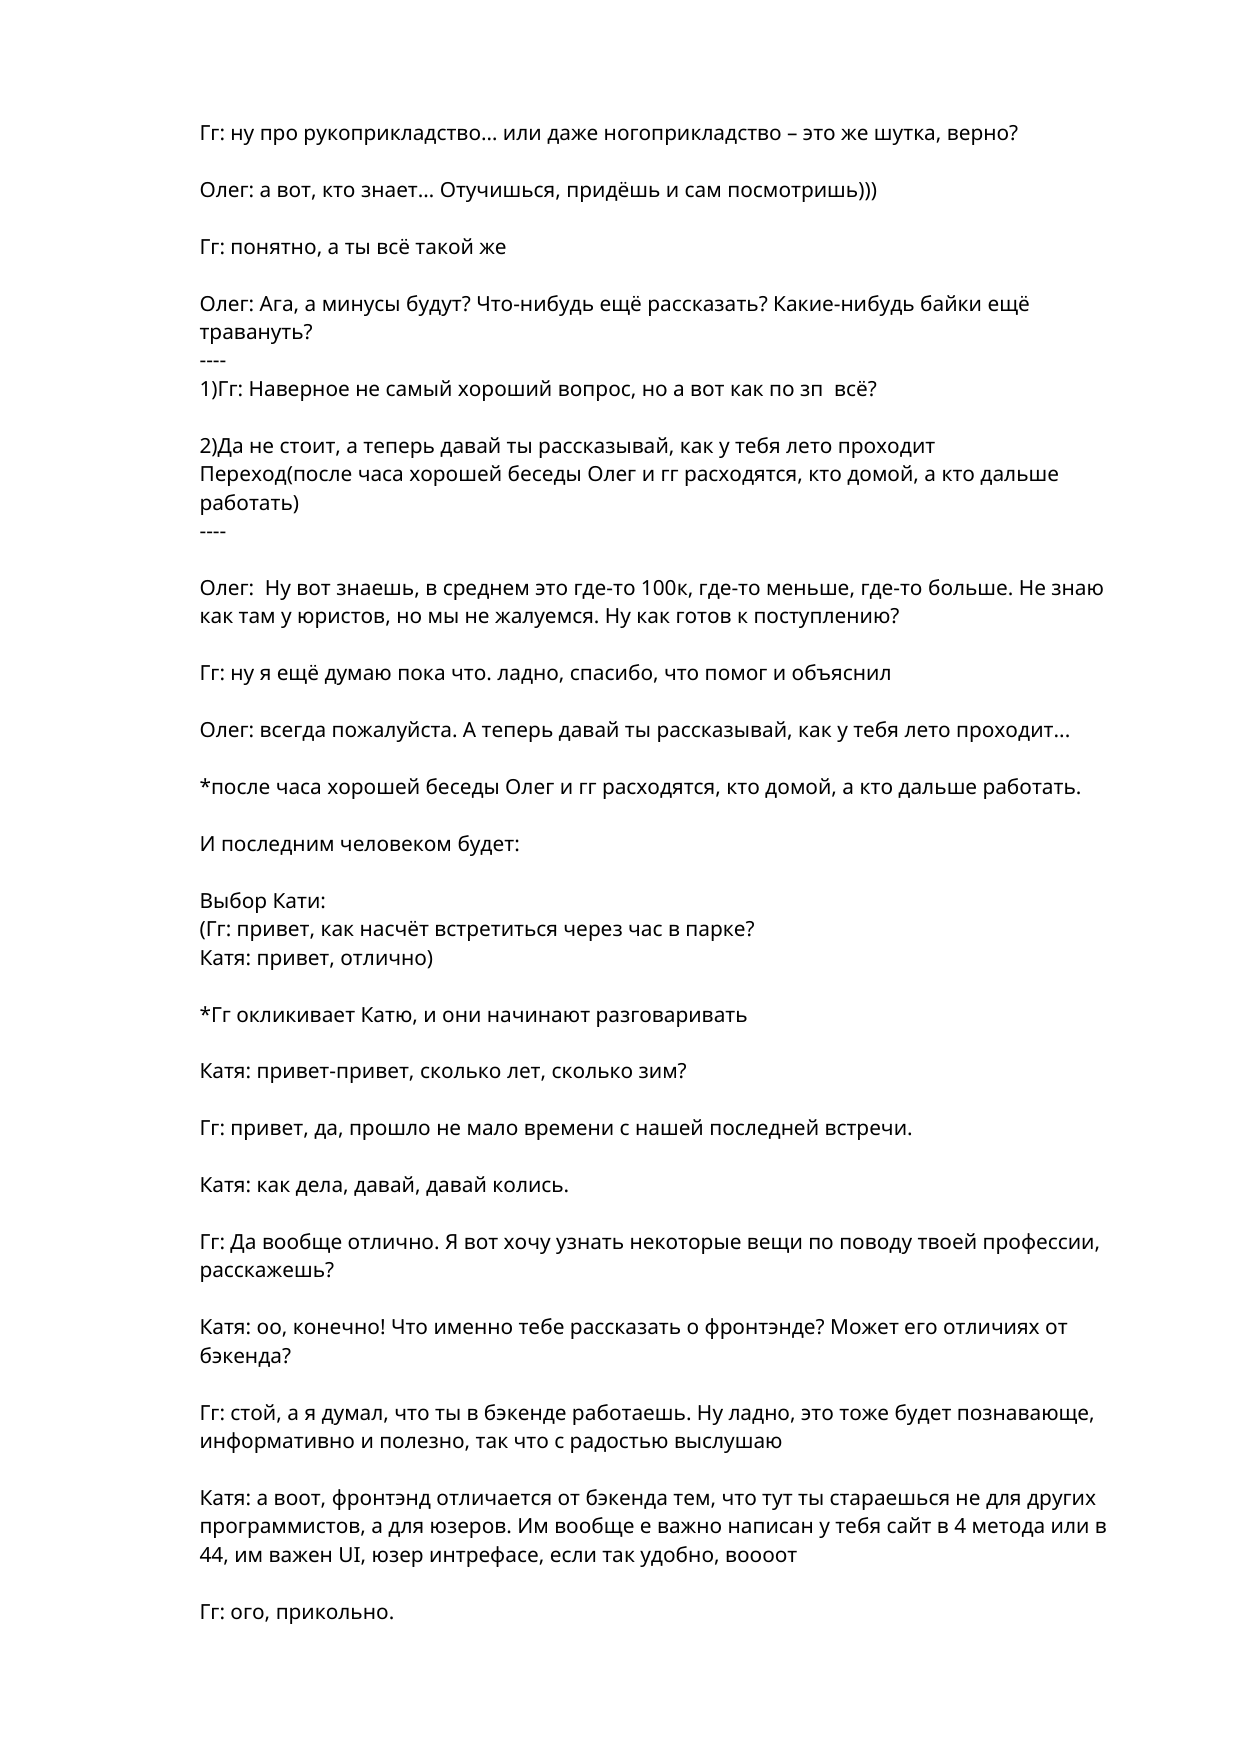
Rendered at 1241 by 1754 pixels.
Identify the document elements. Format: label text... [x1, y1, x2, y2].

text 2)Да не стоит, а теперь давай ты рассказывай, как у тебя лето проходит [199, 431, 1116, 459]
text Катя: как дела, давай, давай колись. [199, 1170, 1116, 1199]
text Олег: Ага, а минусы будут? Что-нибудь ещё рассказать? Какие-нибудь байки ещё травануть? [199, 260, 1116, 346]
text ---- 1)Гг: Наверное не самый хороший вопрос, но а вот как по зп всё? [199, 346, 1116, 402]
text Гг: ну про рукоприкладство… или даже ногоприкладство – это же шутка, верно? [199, 118, 1116, 147]
text Переход(после часа хорошей беседы Олег и гг расходятся, кто домой, а кто дальше работать) ---- [199, 459, 1116, 545]
text Олег: а вот, кто знает… Отучишься, придёшь и сам посмотришь))) [199, 175, 1116, 203]
text Гг: понятно, а ты всё такой же [199, 232, 1116, 260]
text Олег: Ну вот знаешь, в среднем это где-то 100к, где-то меньше, где-то больше. Не знаю как там у юристов, но мы не жалуемся. Ну как готов к поступлению? Гг: ну я ещё думаю пока что. ладно, спасибо, что помог и объяснил Олег: всегда пожалуйста. А теперь давай ты рассказывай, как у тебя лето проходит... *после часа хорошей беседы Олег и гг расходятся, кто домой, а кто дальше работать. И последним человеком будет: Выбор Кати: (Гг: привет, как насчёт встретиться через час в парке? Катя: привет, отлично) *Гг окликивает Катю, и они начинают разговаривать Катя: привет-привет, сколько лет, сколько зим? Гг: привет, да, прошло не мало времени с нашей последней встречи. [199, 545, 1116, 1142]
text Гг: Да вообще отлично. Я вот хочу узнать некоторые вещи по поводу твоей профессии, расскажешь? Катя: оо, конечно! Что именно тебе рассказать о фронтэнде? Может его отличиях от бэкенда? Гг: стой, а я думал, что ты в бэкенде работаешь. Ну ладно, это тоже будет познавающе, информативно и полезно, так что с радостью выслушаю Катя: а воот, фронтэнд отличается от бэкенда тем, что тут ты стараешься не для других программистов, а для юзеров. Им вообще е важно написан у тебя сайт в 4 метода или в 44, им важен UI, юзер интрефасе, если так удобно, воооот Гг: ого, прикольно. [199, 1227, 1116, 1625]
